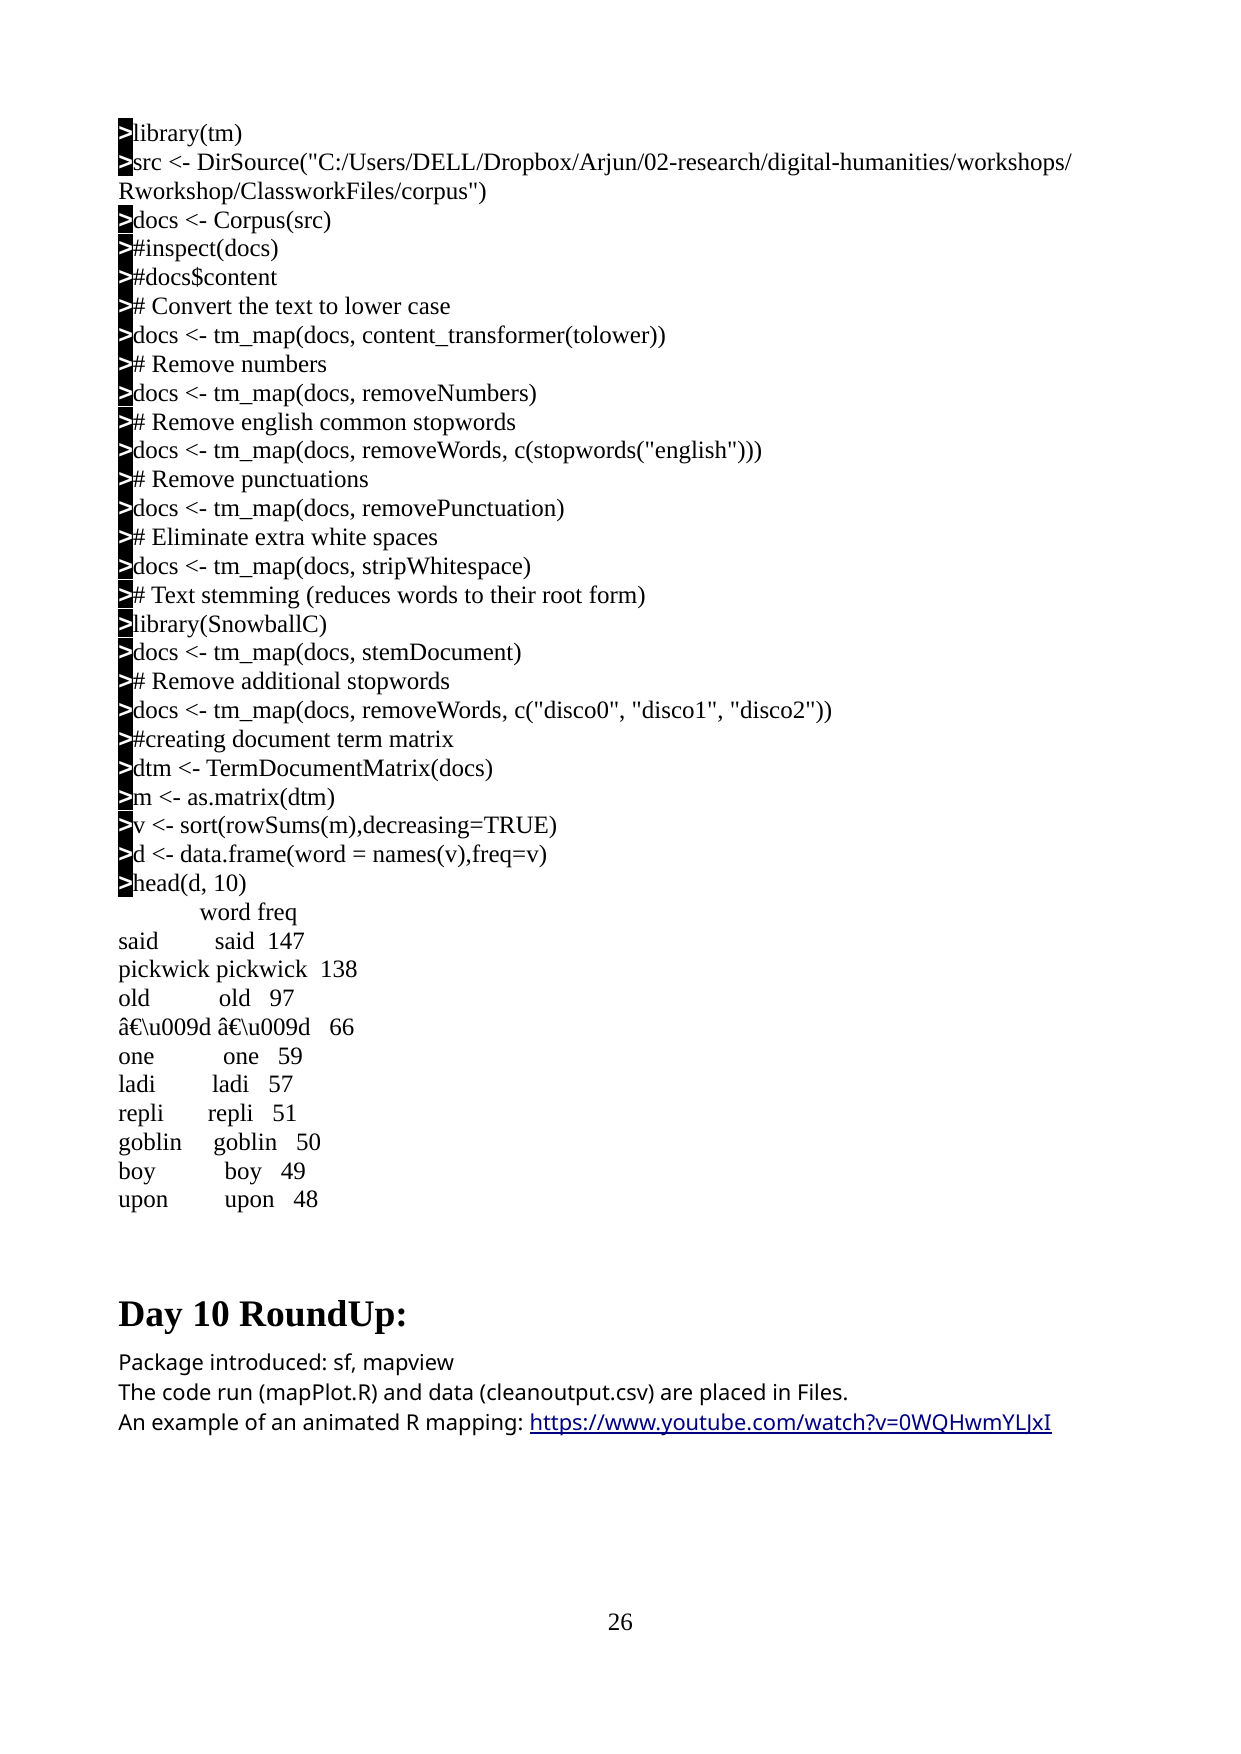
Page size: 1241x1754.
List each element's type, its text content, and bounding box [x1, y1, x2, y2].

text Package introduced: sf, mapview [118, 1347, 1122, 1377]
text >docs <- tm_map(docs, stripWhitespace) [118, 551, 1122, 580]
text old old 97 [118, 983, 1122, 1012]
subtitle Day 10 RoundUp: [118, 1292, 1122, 1335]
text >docs <- tm_map(docs, removeWords, c(stopwords("english"))) [118, 435, 1122, 464]
text â€\u009d â€\u009d 66 [118, 1012, 1122, 1041]
text ># Eliminate extra white spaces [118, 522, 1122, 551]
text >v <- sort(rowSums(m),decreasing=TRUE) [118, 811, 1122, 839]
text >d <- data.frame(word = names(v),freq=v) [118, 839, 1122, 868]
text >#inspect(docs) [118, 233, 1122, 262]
text ># Remove numbers [118, 349, 1122, 378]
text >docs <- tm_map(docs, removeNumbers) [118, 378, 1122, 407]
text pickwick pickwick 138 [118, 954, 1122, 983]
text >library(SnowballC) [118, 608, 1122, 637]
text boy boy 49 [118, 1156, 1122, 1184]
text upon upon 48 [118, 1184, 1122, 1213]
text >docs <- tm_map(docs, content_transformer(tolower)) [118, 320, 1122, 349]
text ># Remove english common stopwords [118, 407, 1122, 435]
text >head(d, 10) [118, 868, 1122, 897]
text >dtm <- TermDocumentMatrix(docs) [118, 753, 1122, 782]
text The code run (mapPlot.R) and data (cleanoutput.csv) are placed in Files. [118, 1377, 1122, 1407]
text An example of an animated R mapping: https://www.youtube.com/watch?v=0WQHwmYLJxI [118, 1407, 1122, 1437]
text >src <- DirSource("C:/Users/DELL/Dropbox/Arjun/02-research/digital-humanities/workshops/Rworkshop/ClassworkFiles/corpus") [118, 147, 1122, 204]
text ># Convert the text to lower case [118, 291, 1122, 320]
text >#docs$content [118, 262, 1122, 291]
text one one 59 [118, 1041, 1122, 1069]
text ># Remove additional stopwords [118, 666, 1122, 695]
text said said 147 [118, 926, 1122, 954]
text >docs <- Corpus(src) [118, 204, 1122, 233]
text >docs <- tm_map(docs, stemDocument) [118, 637, 1122, 666]
text >docs <- tm_map(docs, removeWords, c("disco0", "disco1", "disco2")) [118, 695, 1122, 724]
text >docs <- tm_map(docs, removePunctuation) [118, 493, 1122, 522]
text >#creating document term matrix [118, 724, 1122, 753]
text ># Text stemming (reduces words to their root form) [118, 580, 1122, 608]
text >m <- as.matrix(dtm) [118, 782, 1122, 811]
text >library(tm) [118, 118, 1122, 147]
text goblin goblin 50 [118, 1127, 1122, 1156]
text repli repli 51 [118, 1098, 1122, 1127]
text ># Remove punctuations [118, 464, 1122, 493]
text ladi ladi 57 [118, 1069, 1122, 1098]
text word freq [118, 897, 1122, 926]
